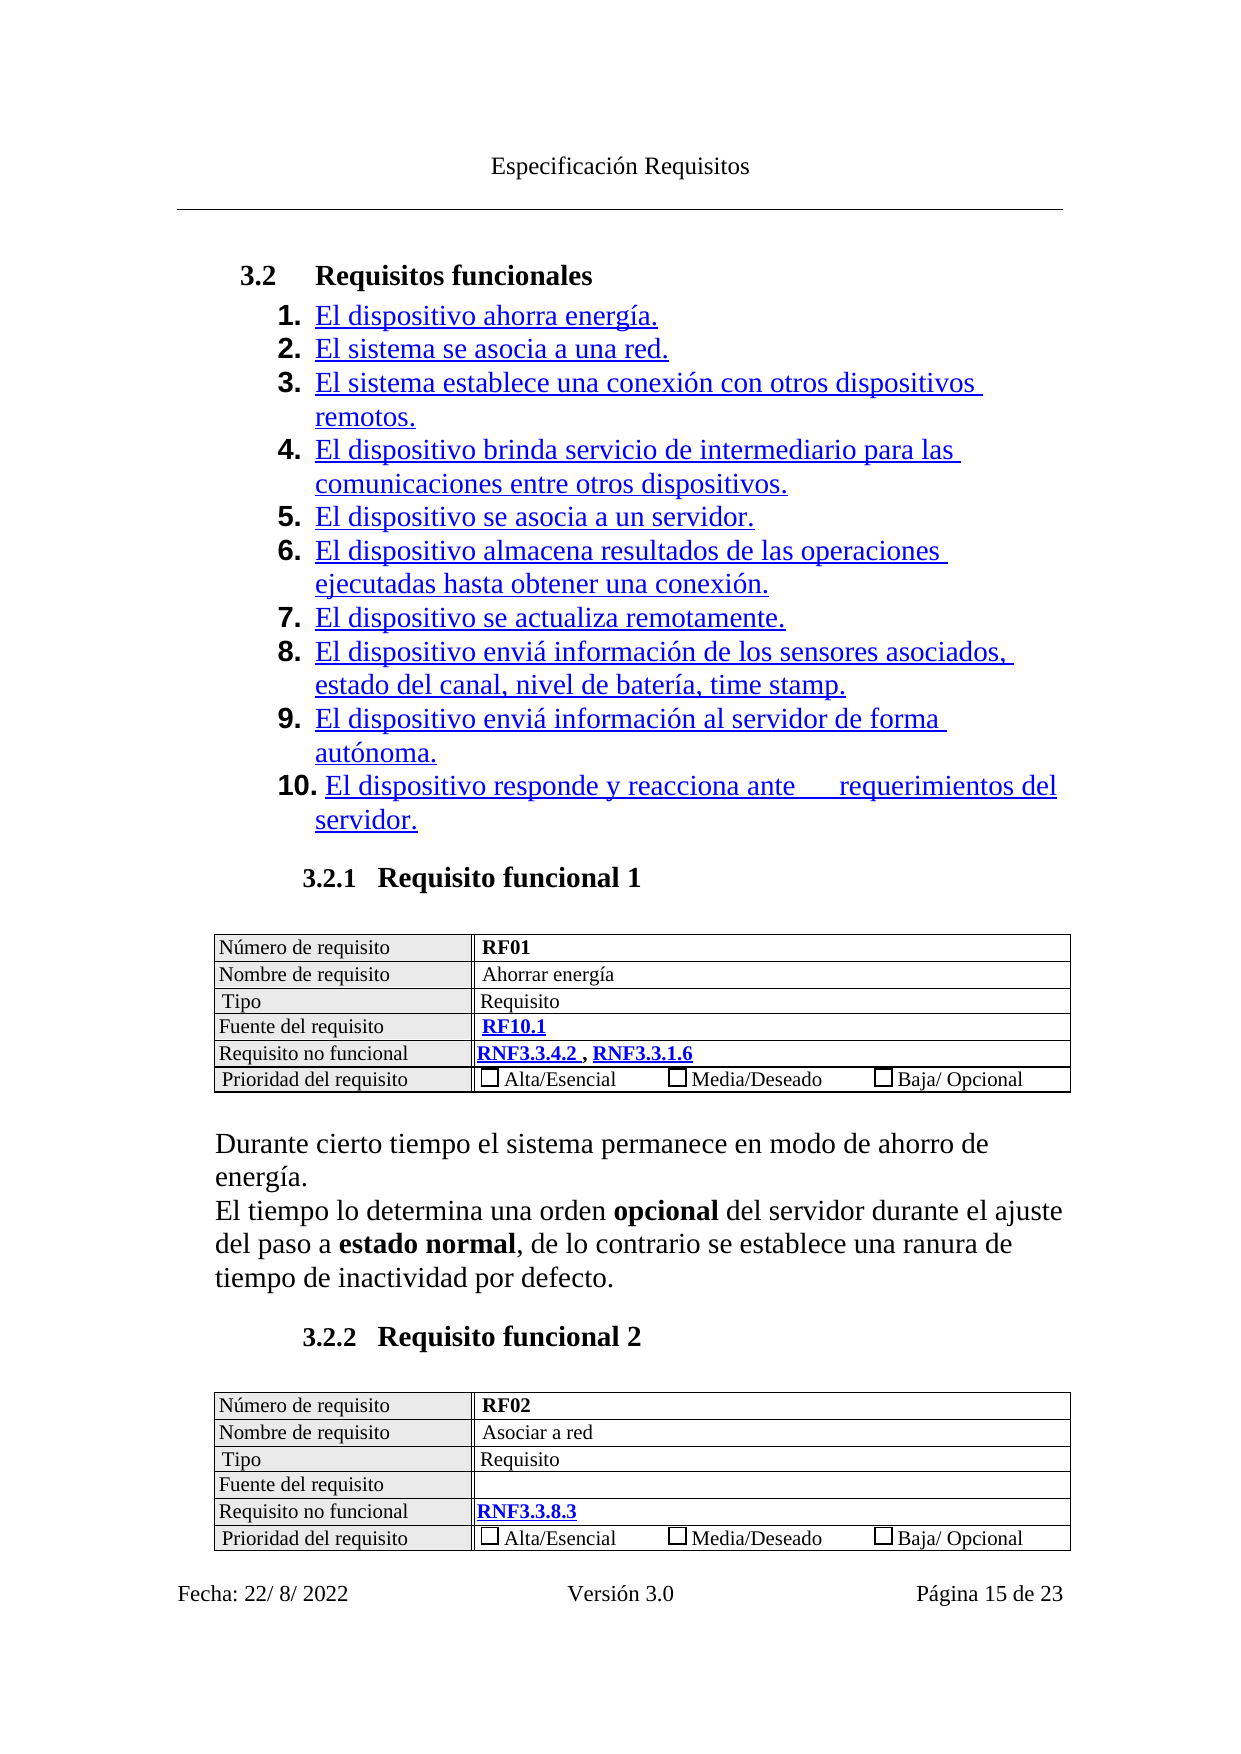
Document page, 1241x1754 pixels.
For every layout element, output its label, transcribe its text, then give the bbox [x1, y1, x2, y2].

table_cell Baja/ Opcional [866, 1068, 1070, 1091]
table_cell Nombre de requisito [215, 962, 471, 987]
table_cell Prioridad del requisito [215, 1526, 471, 1550]
table_cell Media/Deseado [660, 1526, 866, 1550]
table_cell [475, 1472, 1070, 1498]
table_cell [660, 1447, 1070, 1471]
table_header Número de requisito [215, 1393, 471, 1419]
table_header RF02 [475, 1393, 1070, 1419]
list El dispositivo almacena resultados de las operaciones ejecutadas hasta obtener una conexión. [277, 533, 1063, 600]
table_cell Ahorrar energía [475, 962, 1070, 987]
list El dispositivo se asocia a un servidor. [277, 499, 1063, 533]
table_cell Requisito no funcional [215, 1041, 471, 1066]
table_cell Baja/ Opcional [866, 1526, 1070, 1550]
table_cell Fuente del requisito [215, 1014, 471, 1039]
list El dispositivo ahorra energía. [277, 298, 1063, 331]
subtitle Requisito funcional 1 [302, 860, 1063, 894]
list El dispositivo enviá información al servidor de forma autónoma. [277, 701, 1063, 768]
table_header RF01 [475, 935, 1070, 961]
list El sistema se asocia a una red. [277, 331, 1063, 365]
list El sistema establece una conexión con otros dispositivos remotos. [277, 365, 1063, 432]
table_cell [660, 989, 1070, 1013]
table_cell Requisito no funcional [215, 1499, 471, 1525]
text Durante cierto tiempo el sistema permanece en modo de ahorro de energía. [215, 1126, 1063, 1193]
table_cell Fuente del requisito [215, 1472, 471, 1498]
table_header Número de requisito [215, 935, 471, 961]
table_cell Nombre de requisito [215, 1420, 471, 1446]
list El dispositivo responde y reacciona ante requerimientos del servidor. [277, 768, 1063, 835]
table_cell RF10.1 [475, 1014, 1070, 1039]
table_cell Tipo [215, 1447, 471, 1471]
table_cell Prioridad del requisito [215, 1068, 471, 1091]
table_cell Requisito [475, 1447, 660, 1471]
table_cell Alta/Esencial [475, 1068, 660, 1091]
table_cell Media/Deseado [660, 1068, 866, 1091]
text El tiempo lo determina una orden opcional del servidor durante el ajuste del paso a estado normal, de lo contrario se establece una ranura de tiempo de inactividad por defecto. [215, 1193, 1063, 1294]
table_cell Alta/Esencial [475, 1526, 660, 1550]
list El dispositivo enviá información de los sensores asociados, estado del canal, nivel de batería, time stamp. [277, 634, 1063, 701]
table_cell Asociar a red [475, 1420, 1070, 1446]
table_cell RNF3.3.8.3 [475, 1499, 1070, 1525]
list El dispositivo se actualiza remotamente. [277, 600, 1063, 634]
subtitle Requisitos funcionales [240, 258, 1063, 291]
table_cell Requisito [475, 989, 660, 1013]
table_cell RNF3.3.4.2 , RNF3.3.1.6 [475, 1041, 1070, 1066]
subtitle Requisito funcional 2 [302, 1319, 1063, 1352]
list El dispositivo brinda servicio de intermediario para las comunicaciones entre otros dispositivos. [277, 432, 1063, 499]
table_cell Tipo [215, 989, 471, 1013]
